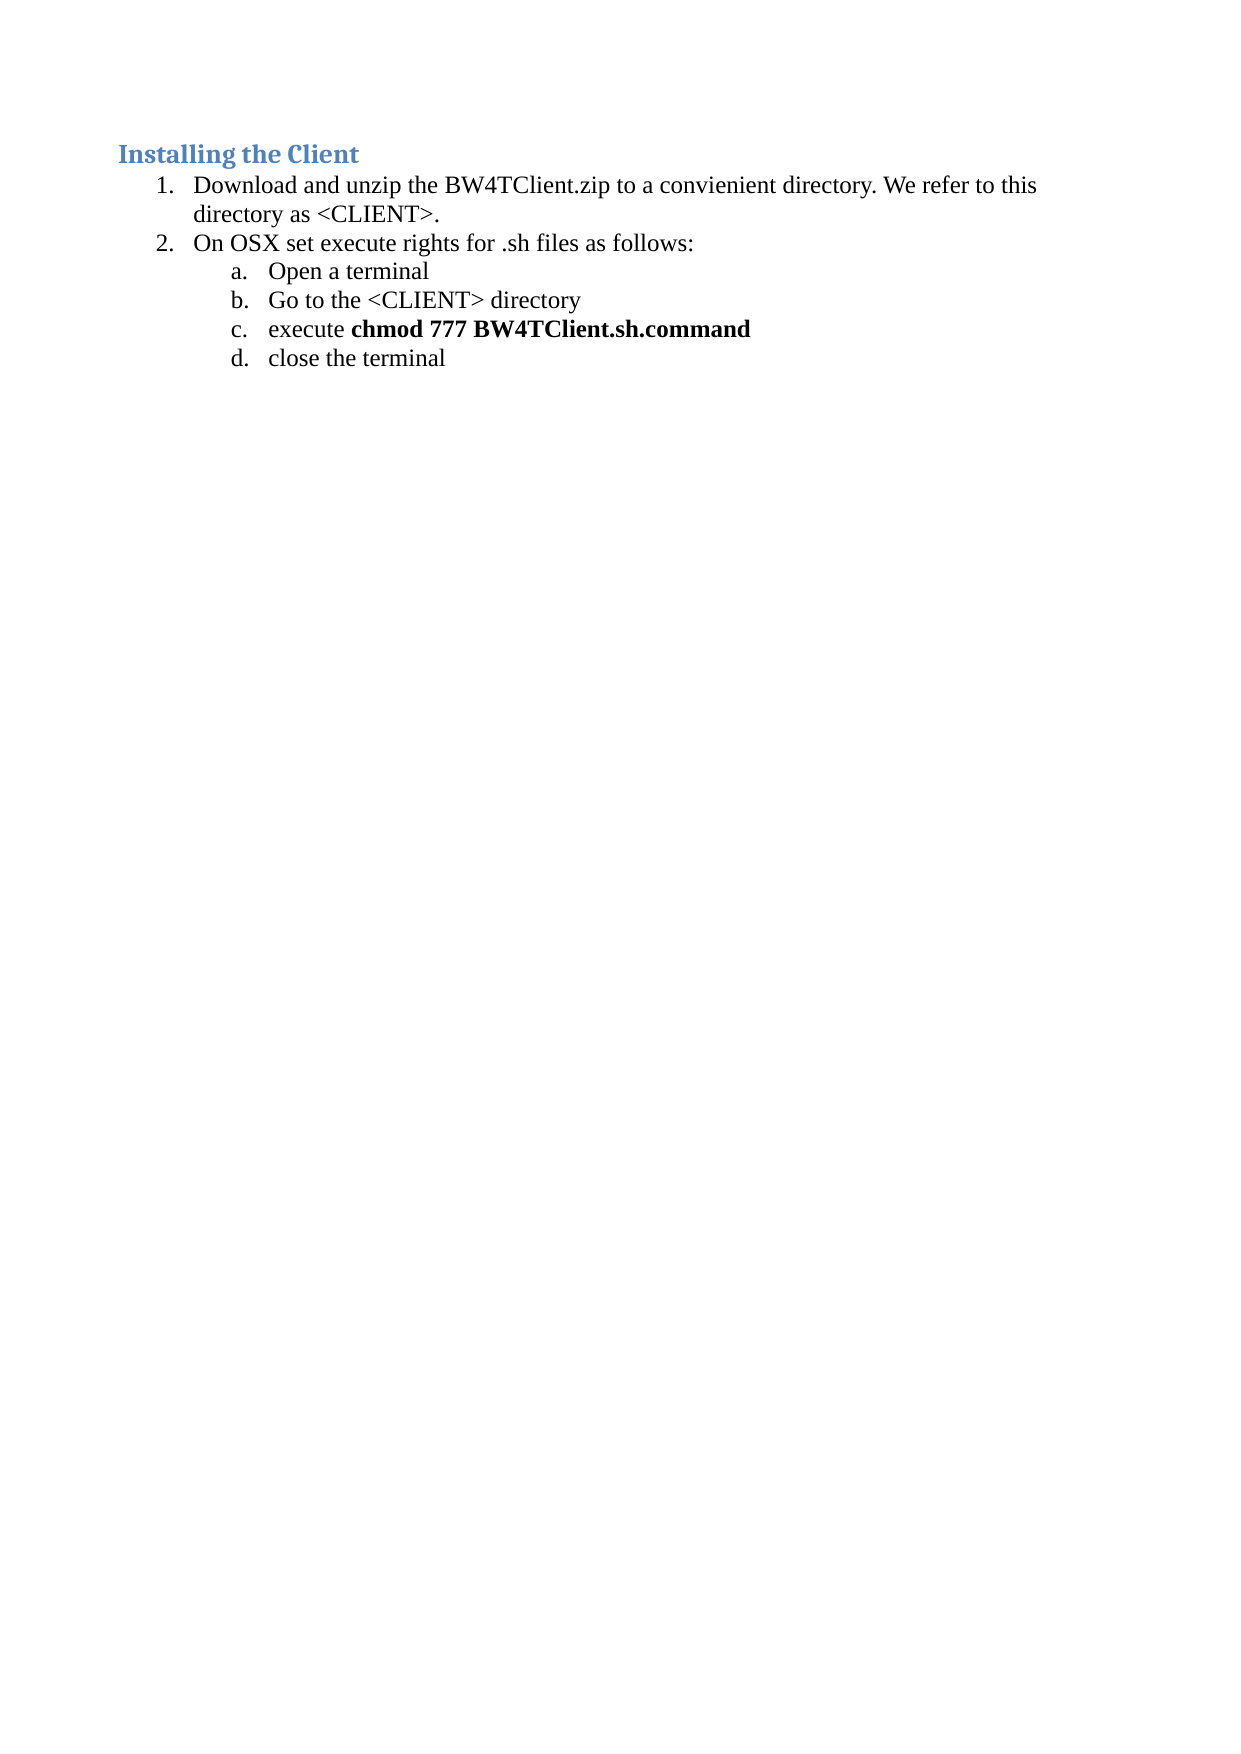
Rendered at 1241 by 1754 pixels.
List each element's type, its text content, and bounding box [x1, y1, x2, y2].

list Open a terminal [231, 256, 1122, 285]
list close the terminal [231, 343, 1122, 371]
subtitle Installing the Client [118, 139, 1122, 170]
list Download and unzip the BW4TClient.zip to a convienient directory. We refer to this directory as <CLIENT>. [156, 170, 1122, 228]
list Go to the <CLIENT> directory [231, 285, 1122, 314]
list execute chmod 777 BW4TClient.sh.command [231, 314, 1122, 343]
list On OSX set execute rights for .sh files as follows: [156, 228, 1122, 256]
